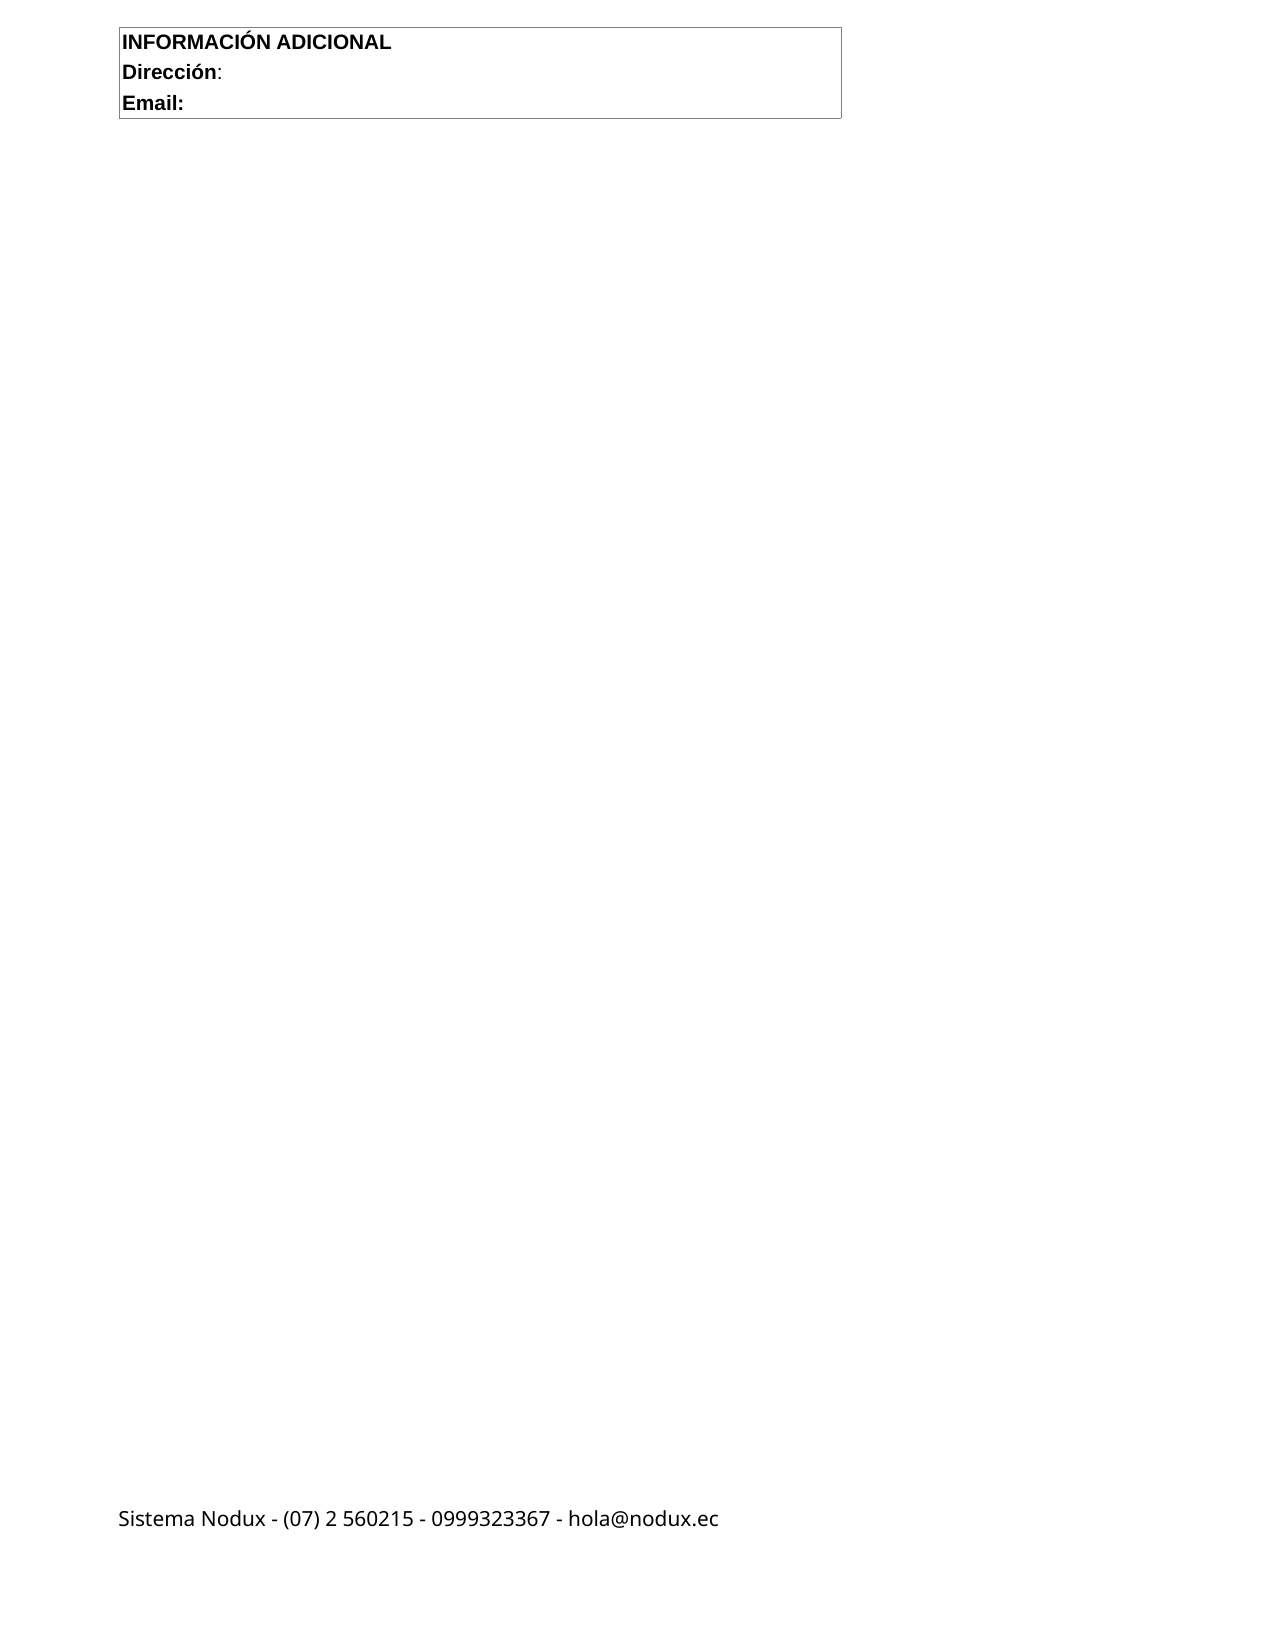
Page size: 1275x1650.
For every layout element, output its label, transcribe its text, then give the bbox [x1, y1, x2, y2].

table_cell <invoice.party.email> [419, 88, 841, 118]
table_header [419, 28, 841, 57]
table_header INFORMACIÓN ADICIONAL [120, 28, 419, 57]
text </for> [118, 190, 1206, 216]
table_cell <invoice.party.addresses[0].street> [419, 57, 841, 88]
text </if > [118, 166, 1206, 190]
table_cell Dirección: [120, 57, 419, 88]
table_cell Email: [120, 88, 419, 118]
text </if> [118, 142, 1206, 166]
